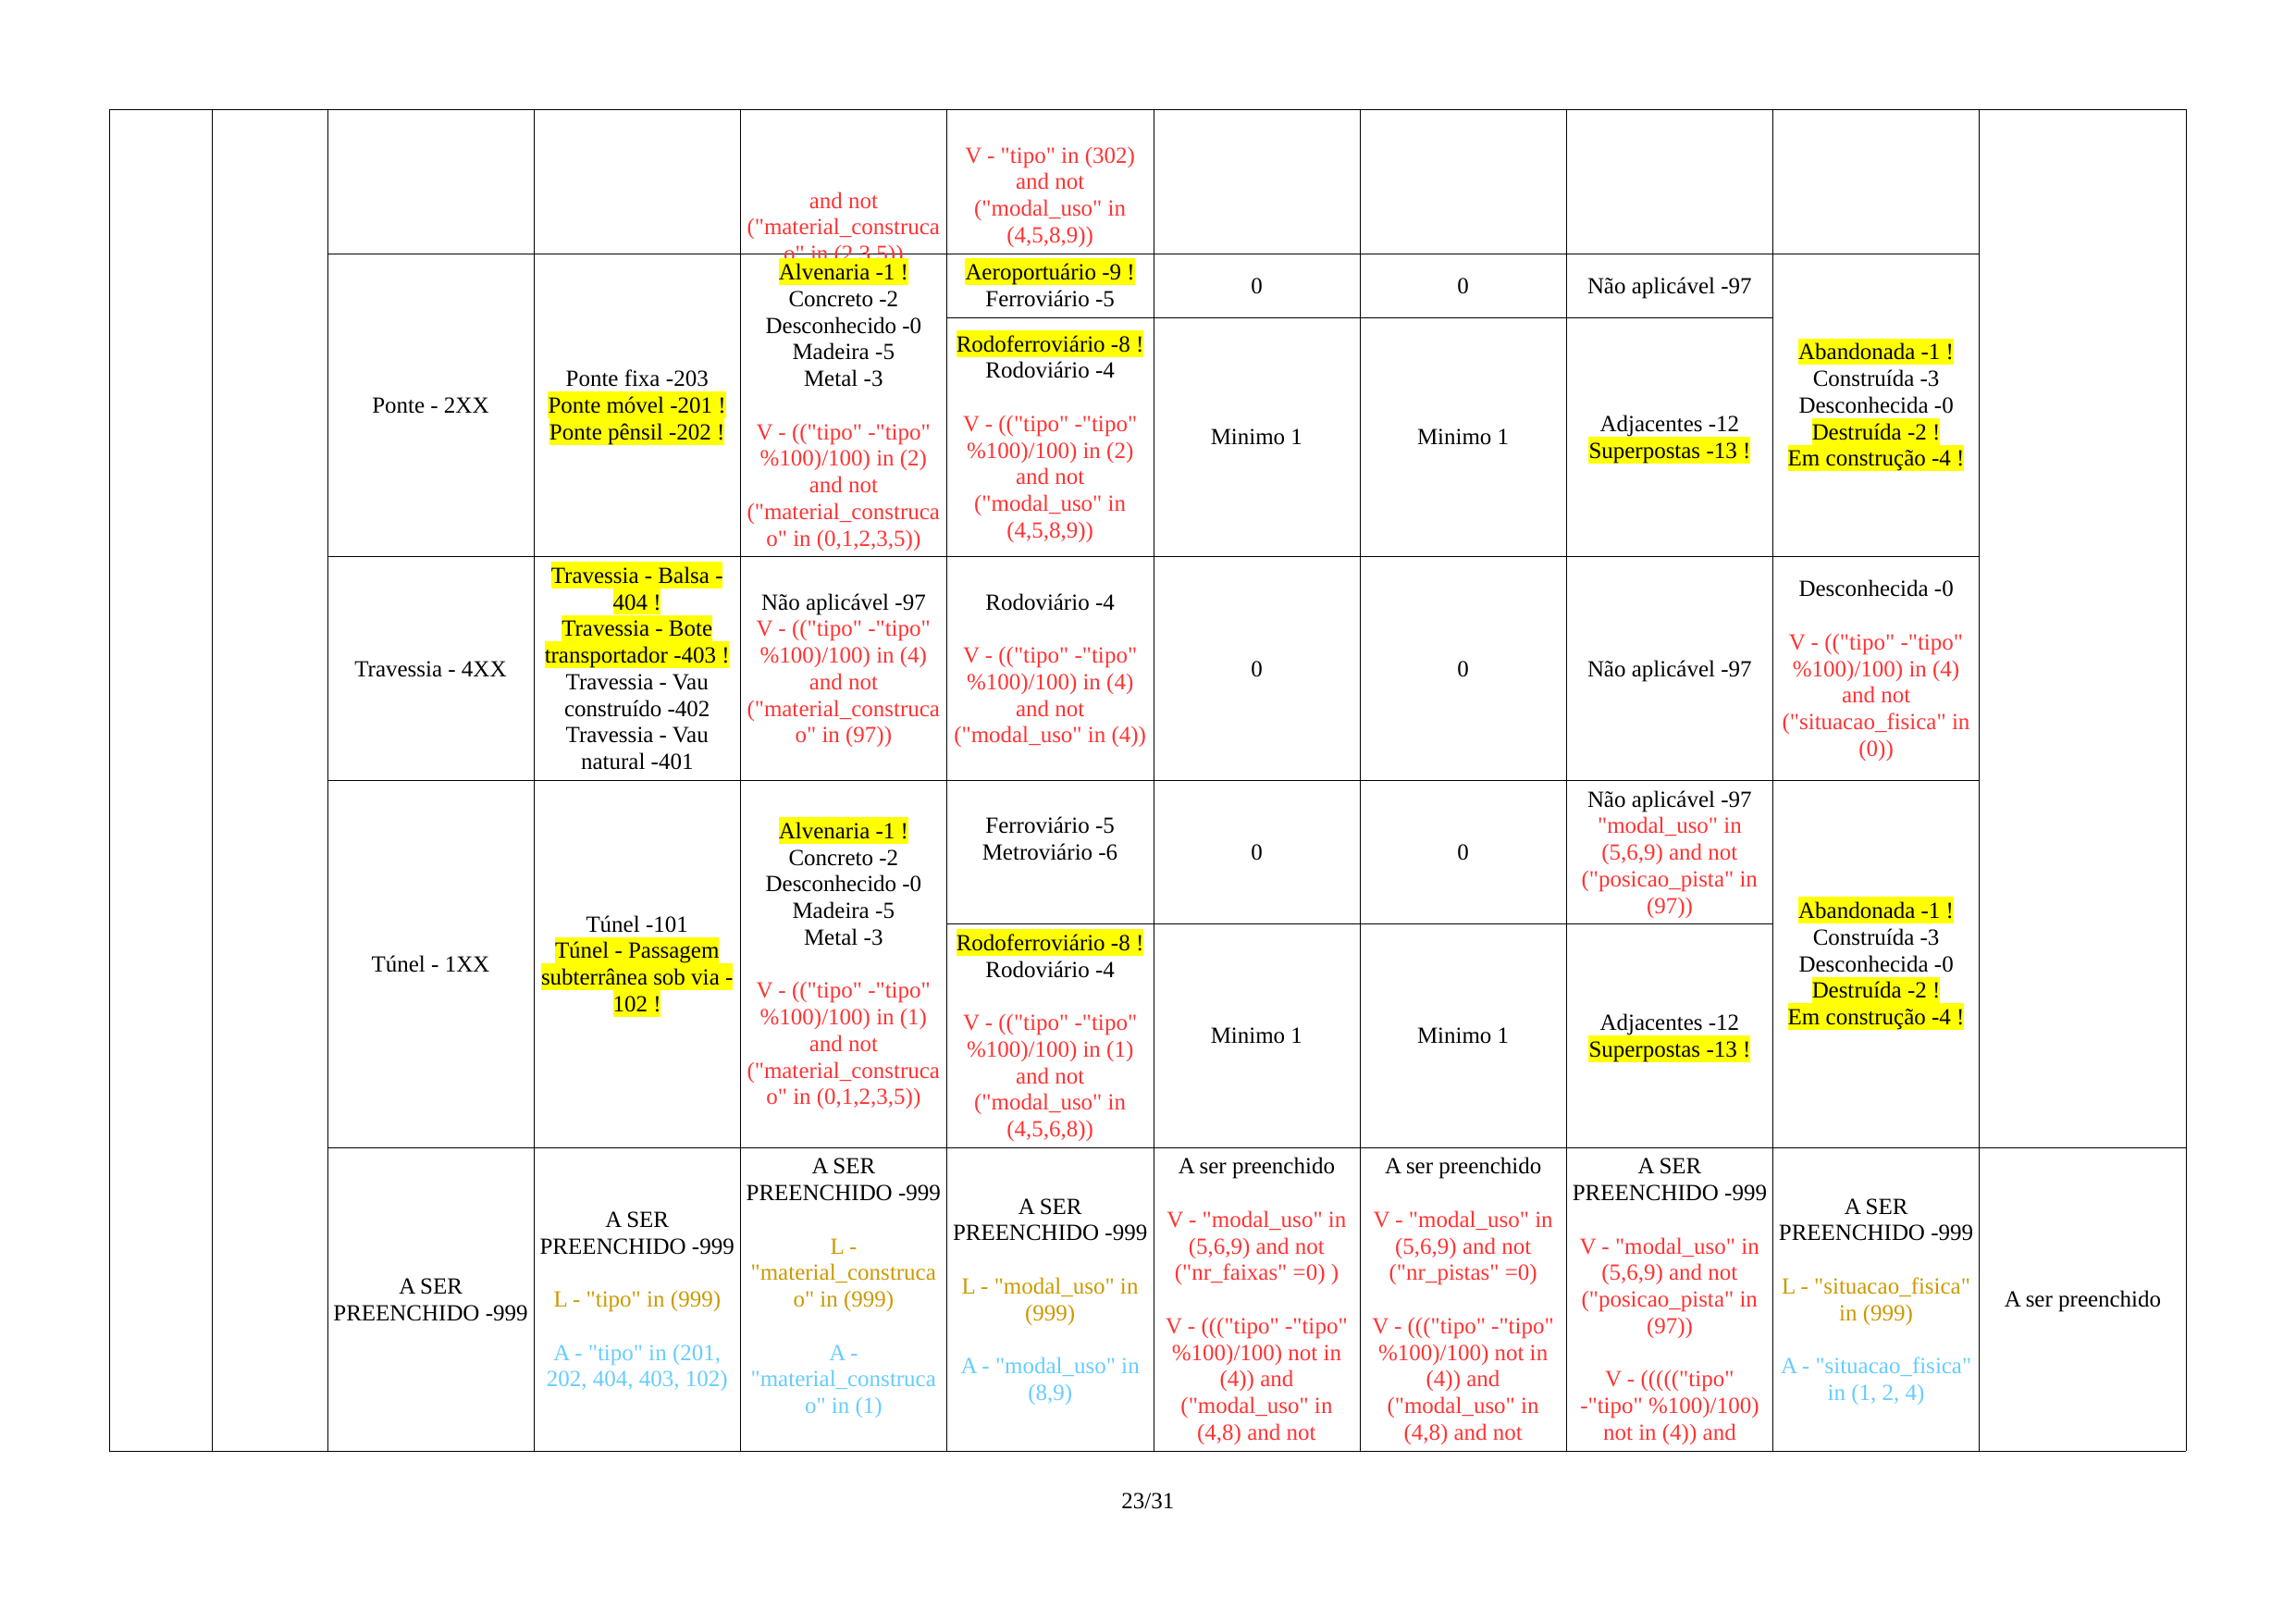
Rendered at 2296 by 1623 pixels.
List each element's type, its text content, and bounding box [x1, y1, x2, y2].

table_cell 0 [1361, 781, 1566, 923]
table_cell A SER PREENCHIDO -999 L - "material_construcao" in (999) A - "material_construcao" in (1) [741, 1148, 946, 1450]
table_cell [535, 110, 740, 253]
table_cell A SER PREENCHIDO -999 L - "situacao_fisica" in (999) A - "situacao_fisica" in (1, 2, 4) [1773, 1148, 1979, 1450]
table_cell 0 [1154, 557, 1360, 780]
table_cell Ponte fixa -203 Ponte móvel -201 ! Ponte pênsil -202 ! [535, 254, 740, 556]
table_cell Ponte - 2XX [328, 254, 534, 556]
table_cell A SER PREENCHIDO -999 [328, 1148, 534, 1450]
table_cell [1154, 110, 1360, 253]
table_cell Adjacentes -12 Superpostas -13 ! [1567, 318, 1772, 556]
table_cell 0 [1361, 557, 1566, 780]
table_cell [213, 110, 327, 1450]
table_cell A SER PREENCHIDO -999 V - "modal_uso" in (5,6,9) and not ("posicao_pista" in (97)) V - ((((("tipo" -"tipo" %100)/100) not in (4)) and [1567, 1148, 1772, 1450]
table_cell [1361, 110, 1566, 253]
table_cell Minimo 1 [1361, 318, 1566, 556]
table_cell A ser preenchido V - "modal_uso" in (5,6,9) and not ("nr_pistas" =0) V - ((("tipo" -"tipo" %100)/100) not in (4)) and ("modal_uso" in (4,8) and not [1361, 1148, 1566, 1450]
table_cell Concreto -2 Madeira -5 ! Metal -3 V - "tipo" in (302) and not ("material_construcao" in (2,3,5)) [741, 110, 946, 253]
table_cell Alvenaria -1 ! Concreto -2 Desconhecido -0 Madeira -5 Metal -3 V - (("tipo" -"tipo" %100)/100) in (1) and not ("material_construcao" in (0,1,2,3,5)) [741, 781, 946, 1147]
table_cell [1773, 110, 1979, 253]
table_cell A SER PREENCHIDO -999 L - "tipo" in (999) A - "tipo" in (201, 202, 404, 403, 102) [535, 1148, 740, 1450]
table_cell Travessia - 4XX [328, 557, 534, 780]
table_cell Travessia - Balsa -404 ! Travessia - Bote transportador -403 ! Travessia - Vau construído -402 Travessia - Vau natural -401 [535, 557, 740, 780]
table_cell V - "tipo" in (302) and not ("modal_uso" in (4,5,8,9)) [947, 110, 1154, 253]
table_cell [110, 110, 212, 1450]
table_cell Desconhecida -0 V - (("tipo" -"tipo" %100)/100) in (4) and not ("situacao_fisica" in (0)) [1773, 557, 1979, 780]
table_cell Rodoferroviário -8 ! Rodoviário -4 V - (("tipo" -"tipo" %100)/100) in (1) and not ("modal_uso" in (4,5,6,8)) [947, 924, 1154, 1147]
table_cell [1567, 110, 1772, 253]
table_cell Não aplicável -97 [1567, 557, 1772, 780]
table_cell Aeroportuário -9 ! Ferroviário -5 [947, 254, 1154, 316]
table_cell Abandonada -1 ! Construída -3 Desconhecida -0 Destruída -2 ! Em construção -4 ! [1773, 781, 1979, 1147]
table_cell Não aplicável -97 V - (("tipo" -"tipo" %100)/100) in (4) and not ("material_construcao" in (97)) [741, 557, 946, 780]
table_cell Ferroviário -5 Metroviário -6 [947, 781, 1154, 923]
table_cell 0 [1154, 781, 1360, 923]
table_cell Abandonada -1 ! Construída -3 Desconhecida -0 Destruída -2 ! Em construção -4 ! [1773, 254, 1979, 556]
table_cell Não aplicável -97 "modal_uso" in (5,6,9) and not ("posicao_pista" in (97)) [1567, 781, 1772, 923]
table_cell Não aplicável -97 [1567, 254, 1772, 316]
table_cell Rodoferroviário -8 ! Rodoviário -4 V - (("tipo" -"tipo" %100)/100) in (2) and not ("modal_uso" in (4,5,8,9)) [947, 318, 1154, 556]
table_cell [1980, 110, 2186, 1147]
table_cell Alvenaria -1 ! Concreto -2 Desconhecido -0 Madeira -5 Metal -3 V - (("tipo" -"tipo" %100)/100) in (2) and not ("material_construcao" in (0,1,2,3,5)) [741, 254, 946, 556]
table_cell Túnel -101 Túnel - Passagem subterrânea sob via -102 ! [535, 781, 740, 1147]
table_cell A ser preenchido V - "modal_uso" in (5,6,9) and not ("nr_faixas" =0) ) V - ((("tipo" -"tipo" %100)/100) not in (4)) and ("modal_uso" in (4,8) and not [1154, 1148, 1360, 1450]
table_cell Rodoviário -4 V - (("tipo" -"tipo" %100)/100) in (4) and not ("modal_uso" in (4)) [947, 557, 1154, 780]
table_cell A ser preenchido [1980, 1148, 2186, 1450]
table_cell 0 [1361, 254, 1566, 316]
table_cell Minimo 1 [1361, 924, 1566, 1147]
table_cell A SER PREENCHIDO -999 L - "modal_uso" in (999) A - "modal_uso" in (8,9) [947, 1148, 1154, 1450]
table_cell 0 [1154, 254, 1360, 316]
table_cell Minimo 1 [1154, 924, 1360, 1147]
table_cell Adjacentes -12 Superpostas -13 ! [1567, 924, 1772, 1147]
table_cell [328, 110, 534, 253]
table_cell Túnel - 1XX [328, 781, 534, 1147]
table_cell Minimo 1 [1154, 318, 1360, 556]
